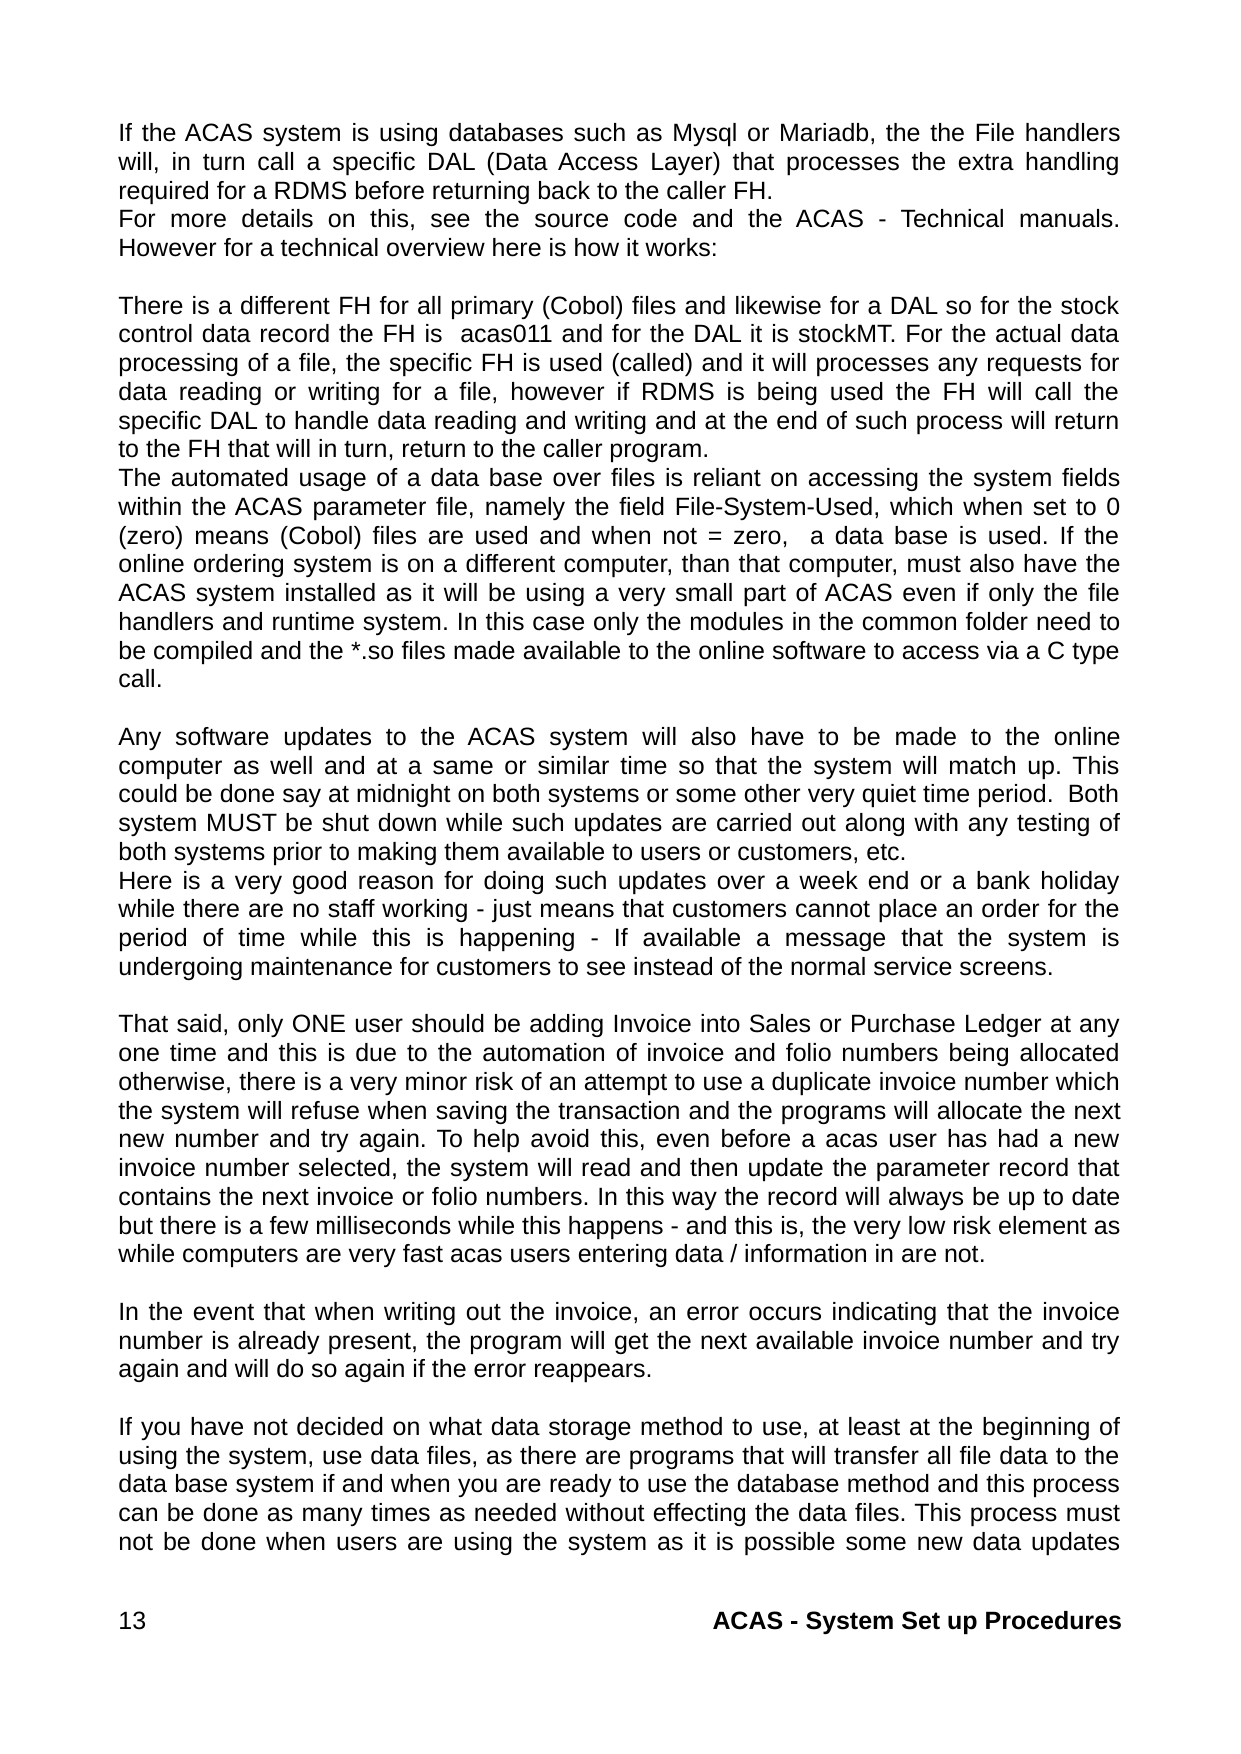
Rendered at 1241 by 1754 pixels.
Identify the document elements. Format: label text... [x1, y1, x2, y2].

text If you have not decided on what data storage method to use, at least at the beginning of using the system, use data files, as there are programs that will transfer all file data to the data base system if and when you are ready to use the database method and this process can be done as many times as needed without effecting the data files. This process must not be done when users are using the system as it is possible some new data updates [118, 1412, 1122, 1556]
text For more details on this, see the source code and the ACAS - Technical manuals. However for a technical overview here is how it works: [118, 204, 1122, 262]
text In the event that when writing out the invoice, an error occurs indicating that the invoice number is already present, the program will get the next available invoice number and try again and will do so again if the error reappears. [118, 1297, 1122, 1383]
text The automated usage of a data base over files is reliant on accessing the system fields within the ACAS parameter file, namely the field File-System-Used, which when set to 0 (zero) means (Cobol) files are used and when not = zero, a data base is used. If the online ordering system is on a different computer, than that computer, must also have the ACAS system installed as it will be using a very small part of ACAS even if only the file handlers and runtime system. In this case only the modules in the common folder need to be compiled and the *.so files made available to the online software to access via a C type call. [118, 463, 1122, 693]
text Here is a very good reason for doing such updates over a week end or a bank holiday while there are no staff working - just means that customers cannot place an order for the period of time while this is happening - If available a message that the system is undergoing maintenance for customers to see instead of the normal service screens. [118, 866, 1122, 981]
text If the ACAS system is using databases such as Mysql or Mariadb, the the File handlers will, in turn call a specific DAL (Data Access Layer) that processes the extra handling required for a RDMS before returning back to the caller FH. [118, 118, 1122, 204]
text Any software updates to the ACAS system will also have to be made to the online computer as well and at a same or similar time so that the system will match up. This could be done say at midnight on both systems or some other very quiet time period. Both system MUST be shut down while such updates are carried out along with any testing of both systems prior to making them available to users or customers, etc. [118, 722, 1122, 866]
text There is a different FH for all primary (Cobol) files and likewise for a DAL so for the stock control data record the FH is acas011 and for the DAL it is stockMT. For the actual data processing of a file, the specific FH is used (called) and it will processes any requests for data reading or writing for a file, however if RDMS is being used the FH will call the specific DAL to handle data reading and writing and at the end of such process will return to the FH that will in turn, return to the caller program. [118, 291, 1122, 463]
text That said, only ONE user should be adding Invoice into Sales or Purchase Ledger at any one time and this is due to the automation of invoice and folio numbers being allocated otherwise, there is a very minor risk of an attempt to use a duplicate invoice number which the system will refuse when saving the transaction and the programs will allocate the next new number and try again. To help avoid this, even before a acas user has had a new invoice number selected, the system will read and then update the parameter record that contains the next invoice or folio numbers. In this way the record will always be up to date but there is a few milliseconds while this happens - and this is, the very low risk element as while computers are very fast acas users entering data / information in are not. [118, 1009, 1122, 1268]
